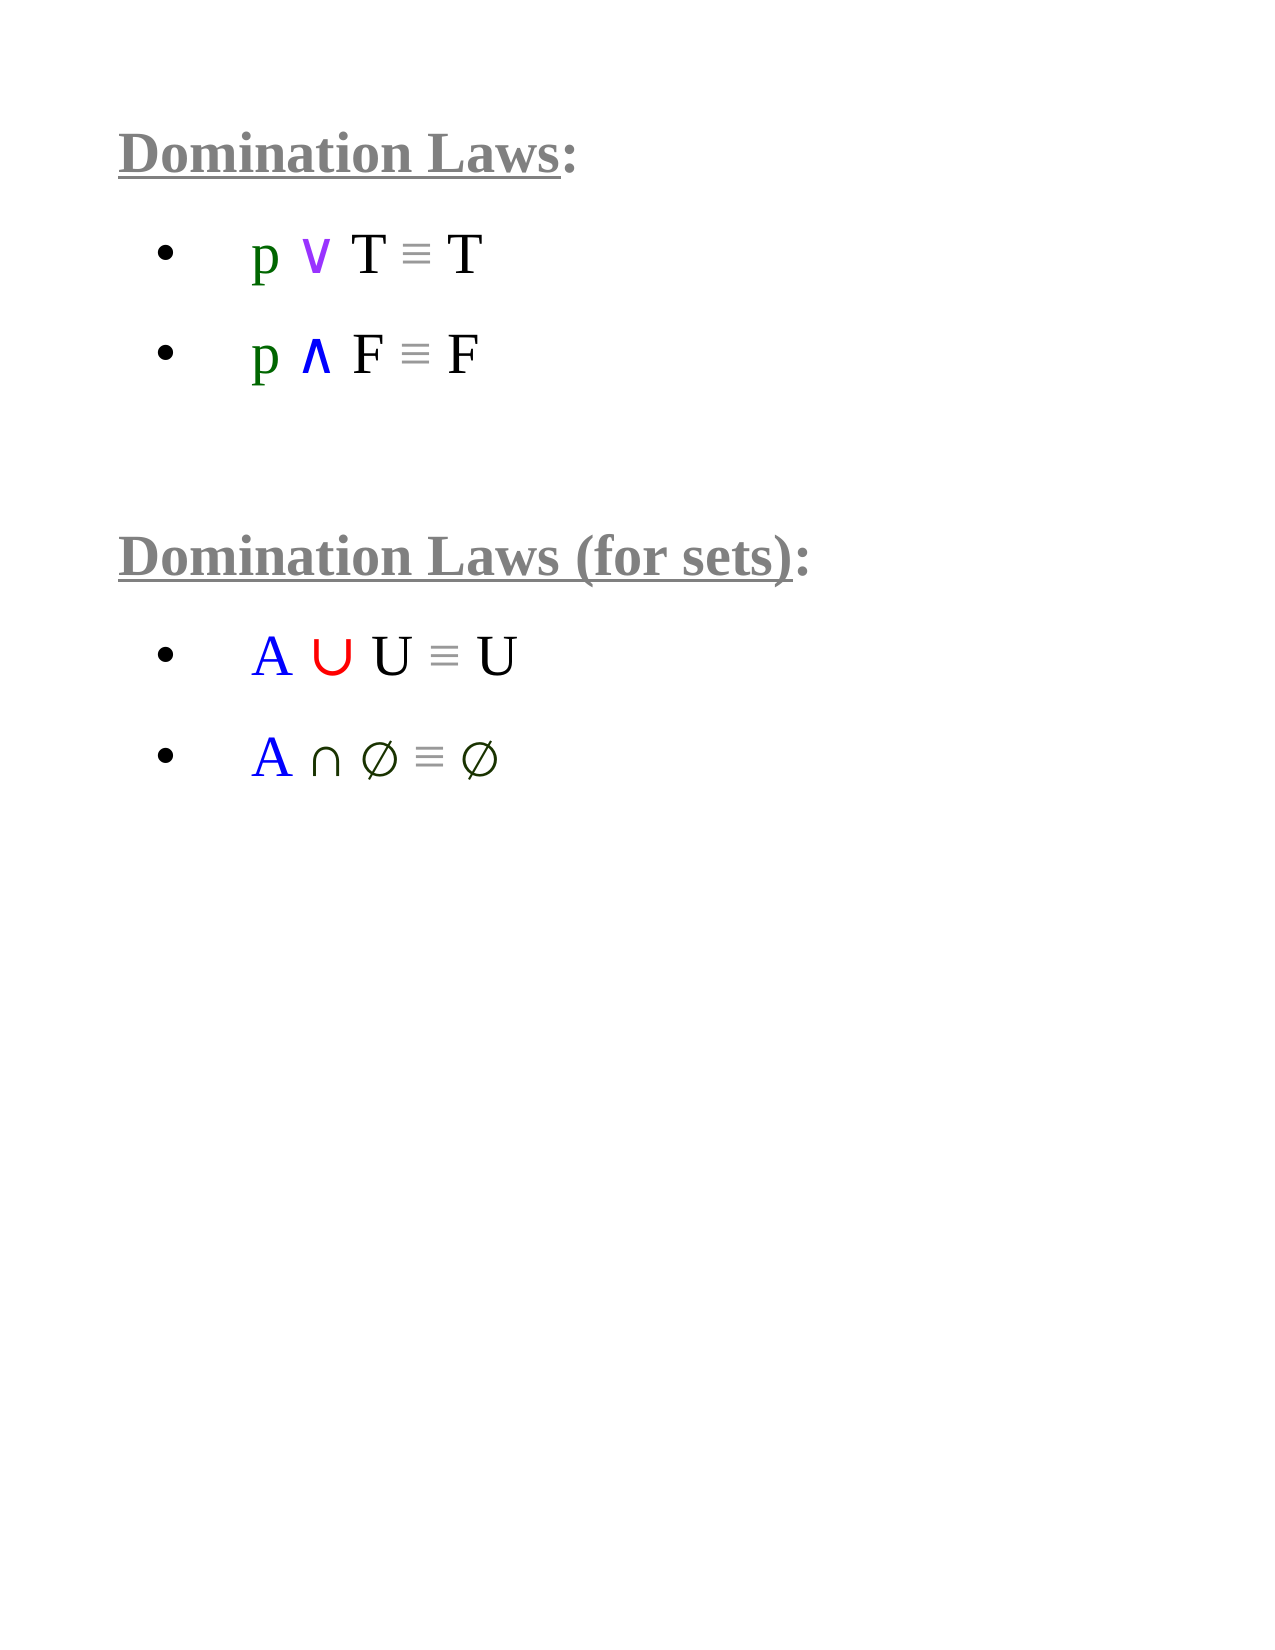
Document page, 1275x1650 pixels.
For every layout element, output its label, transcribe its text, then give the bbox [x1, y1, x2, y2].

list p ∧ F ≡ F [156, 319, 1157, 386]
text Domination Laws (for sets): [118, 521, 1157, 588]
list A ∪ U ≡ U [156, 621, 1157, 688]
text Domination Laws: [118, 118, 1157, 185]
list p ∨ T ≡ T [156, 219, 1157, 286]
list A ∩ ∅ ≡ ∅ [156, 722, 1157, 789]
